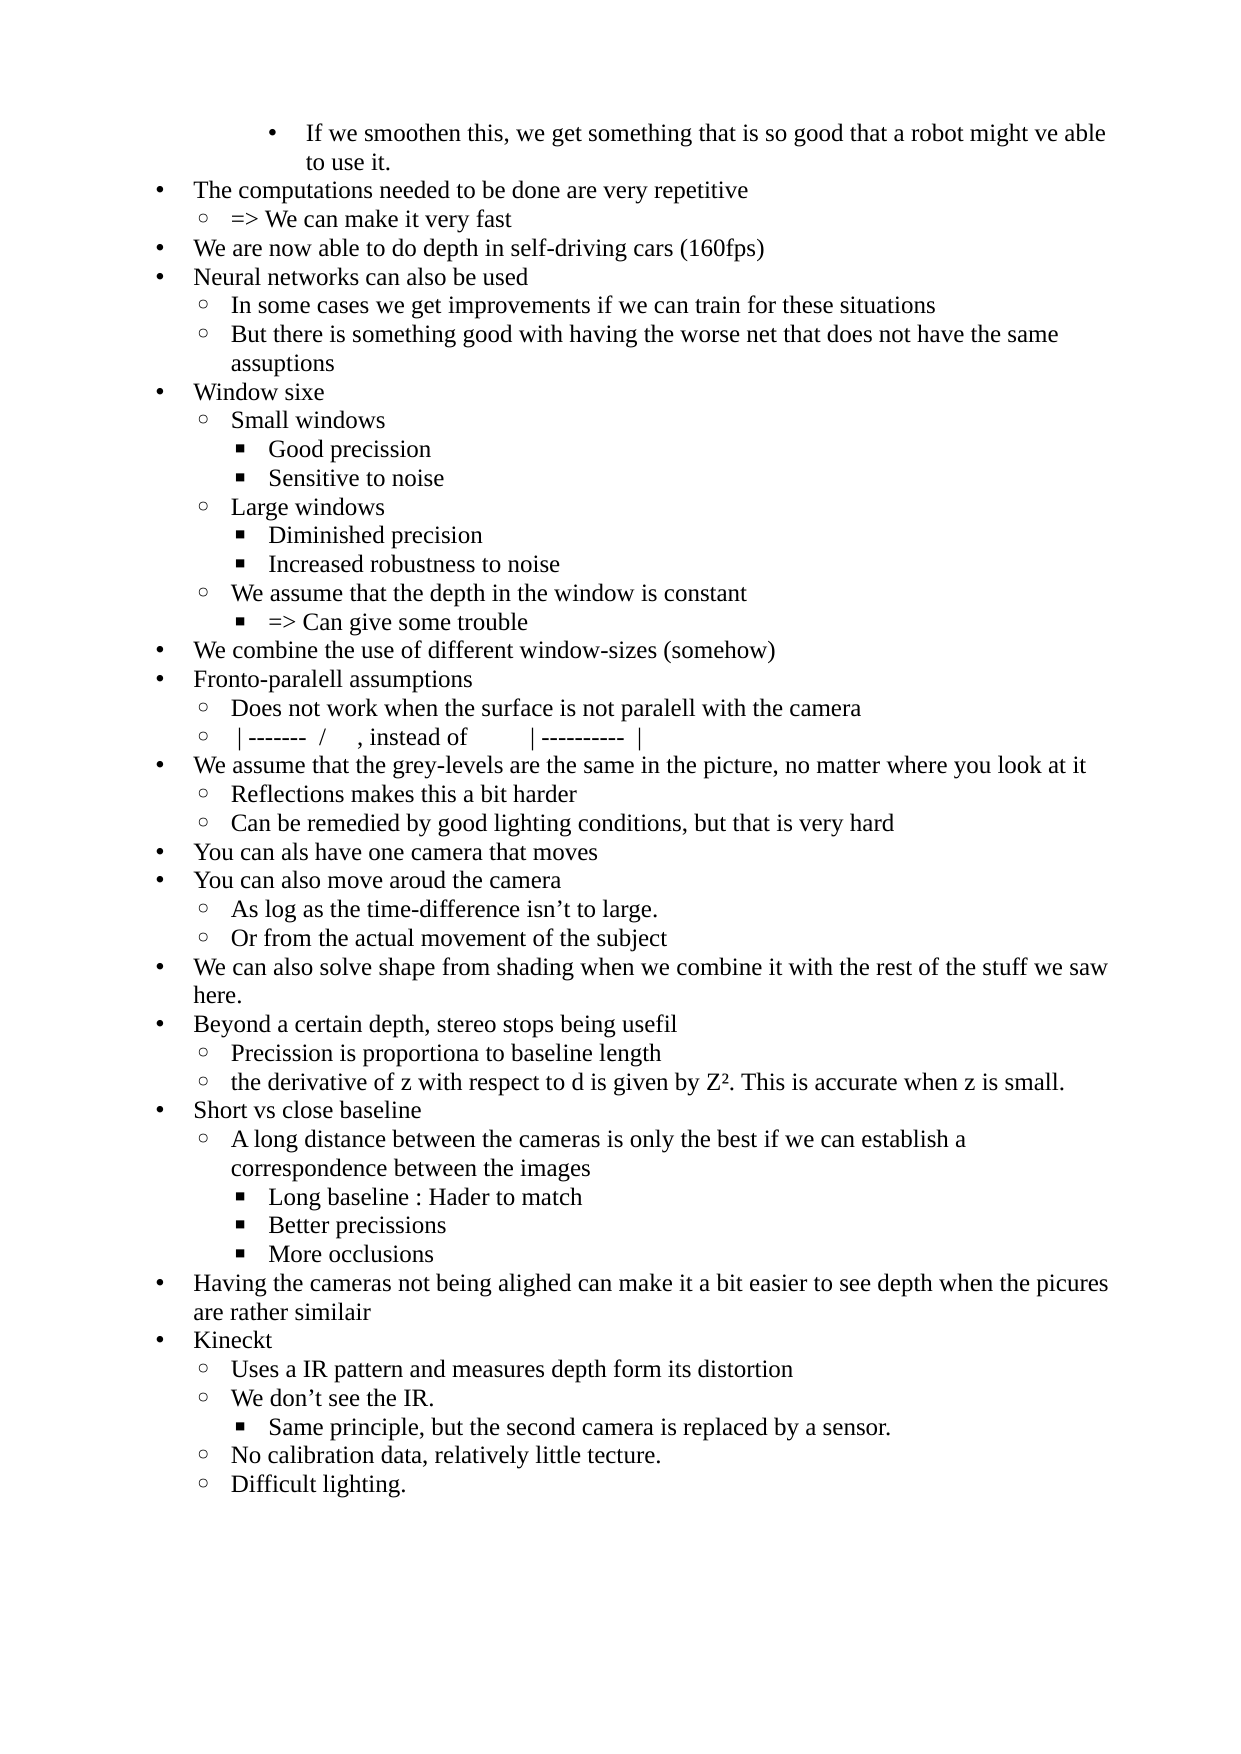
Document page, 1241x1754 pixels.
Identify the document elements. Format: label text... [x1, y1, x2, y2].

list We don’t see the IR. [193, 1383, 1122, 1412]
list Small windows [193, 406, 1122, 434]
list You can also move aroud the camera [156, 866, 1122, 894]
list Increased robustness to noise [231, 549, 1122, 578]
list More occlusions [231, 1239, 1122, 1268]
list Sensitive to noise [231, 463, 1122, 492]
list Difficult lighting. [193, 1469, 1122, 1498]
list Window sixe [156, 377, 1122, 406]
list Short vs close baseline [156, 1096, 1122, 1124]
list Uses a IR pattern and measures depth form its distortion [193, 1354, 1122, 1383]
list Reflections makes this a bit harder [193, 779, 1122, 808]
list Or from the actual movement of the subject [193, 923, 1122, 952]
list Precission is proportiona to baseline length [193, 1038, 1122, 1067]
list Good precission [231, 434, 1122, 463]
list Beyond a certain depth, stereo stops being usefil [156, 1009, 1122, 1038]
list But there is something good with having the worse net that does not have the same assuptions [193, 319, 1122, 377]
list Better precissions [231, 1211, 1122, 1239]
list Does not work when the surface is not paralell with the camera [193, 693, 1122, 722]
list the derivative of z with respect to d is given by Z². This is accurate when z is small. [193, 1067, 1122, 1096]
list We assume that the depth in the window is constant [193, 578, 1122, 607]
list Fronto-paralell assumptions [156, 664, 1122, 693]
list In some cases we get improvements if we can train for these situations [193, 291, 1122, 319]
list No calibration data, relatively little tecture. [193, 1441, 1122, 1469]
list Same principle, but the second camera is replaced by a sensor. [231, 1412, 1122, 1441]
list Long baseline : Hader to match [231, 1182, 1122, 1211]
list The computations needed to be done are very repetitive [156, 176, 1122, 204]
list Neural networks can also be used [156, 262, 1122, 291]
list Can be remedied by good lighting conditions, but that is very hard [193, 808, 1122, 837]
list Kineckt [156, 1326, 1122, 1354]
list We can also solve shape from shading when we combine it with the rest of the stuff we saw here. [156, 952, 1122, 1009]
list | ------- / , instead of | ---------- | [193, 722, 1122, 751]
list Large windows [193, 492, 1122, 521]
list We combine the use of different window-sizes (somehow) [156, 636, 1122, 664]
list Having the cameras not being alighed can make it a bit easier to see depth when the picures are rather similair [156, 1268, 1122, 1326]
list You can als have one camera that moves [156, 837, 1122, 866]
list As log as the time-difference isn’t to large. [193, 894, 1122, 923]
list We assume that the grey-levels are the same in the picture, no matter where you look at it [156, 751, 1122, 779]
list If we smoothen this, we get something that is so good that a robot might ve able to use it. [268, 118, 1122, 176]
list We are now able to do depth in self-driving cars (160fps) [156, 233, 1122, 262]
list A long distance between the cameras is only the best if we can establish a correspondence between the images [193, 1124, 1122, 1182]
list => Can give some trouble [231, 607, 1122, 636]
list => We can make it very fast [193, 204, 1122, 233]
list Diminished precision [231, 521, 1122, 549]
